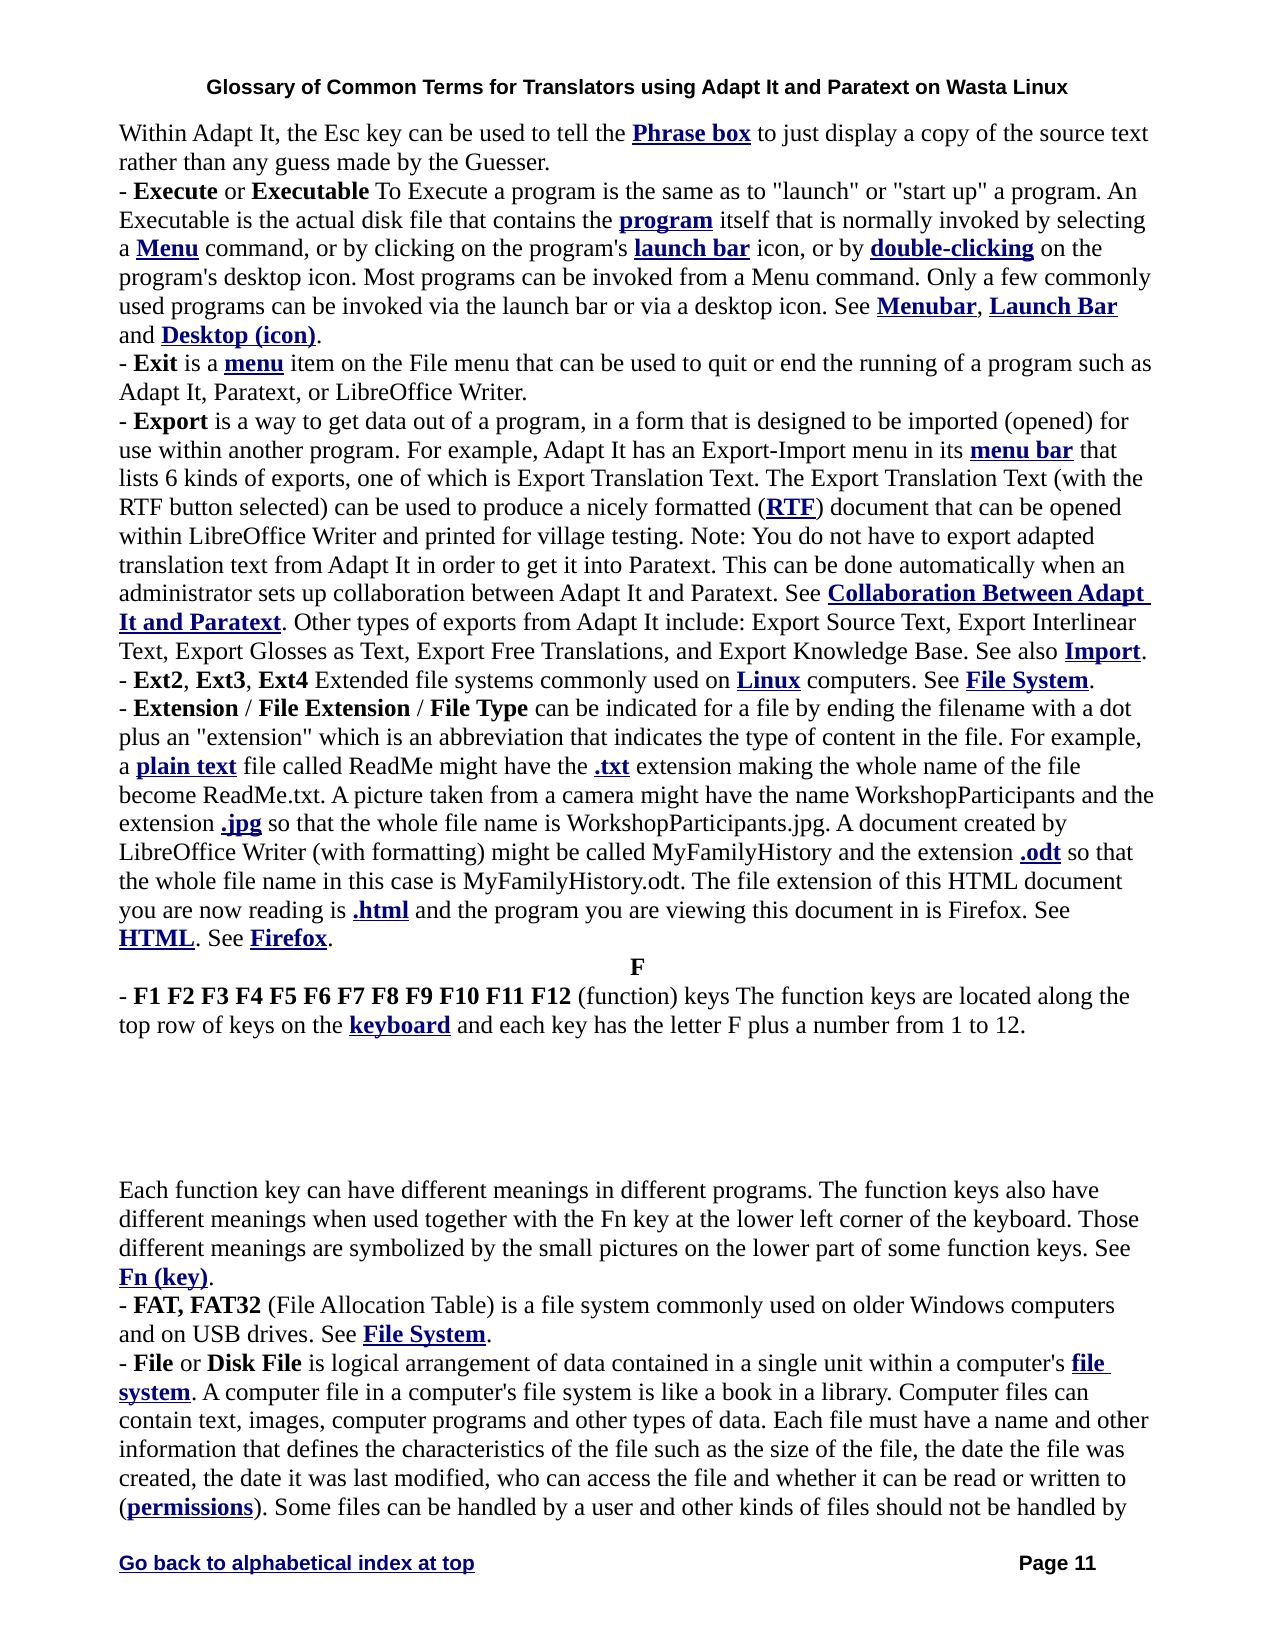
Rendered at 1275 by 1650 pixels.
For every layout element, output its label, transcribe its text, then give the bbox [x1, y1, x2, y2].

text - File or Disk File is logical arrangement of data contained in a single unit within a computer's file system. A computer file in a computer's file system is like a book in a library. Computer files can contain text, images, computer programs and other types of data. Each file must have a name and other information that defines the characteristics of the file such as the size of the file, the date the file was created, the date it was last modified, who can access the file and whether it can be read or written to (permissions). Some files can be handled by a user and other kinds of files should not be handled by [118, 1348, 1156, 1520]
text Within Adapt It, the Esc key can be used to tell the Phrase box to just display a copy of the source text rather than any guess made by the Guesser. [118, 118, 1156, 176]
text F [118, 952, 1156, 981]
text - Export is a way to get data out of a program, in a form that is designed to be imported (opened) for use within another program. For example, Adapt It has an Export-Import menu in its menu bar that lists 6 kinds of exports, one of which is Export Translation Text. The Export Translation Text (with the RTF button selected) can be used to produce a nicely formatted (RTF) document that can be opened within LibreOffice Writer and printed for village testing. Note: You do not have to export adapted translation text from Adapt It in order to get it into Paratext. This can be done automatically when an administrator sets up collaboration between Adapt It and Paratext. See Collaboration Between Adapt It and Paratext. Other types of exports from Adapt It include: Export Source Text, Export Interlinear Text, Export Glosses as Text, Export Free Translations, and Export Knowledge Base. See also Import. [118, 406, 1156, 665]
text Each function key can have different meanings in different programs. The function keys also have different meanings when used together with the Fn key at the lower left corner of the keyboard. Those different meanings are symbolized by the small pictures on the lower part of some function keys. See Fn (key). [118, 1038, 1156, 1290]
text - FAT, FAT32 (File Allocation Table) is a file system commonly used on older Windows computers and on USB drives. See File System. [118, 1290, 1156, 1348]
text - F1 F2 F3 F4 F5 F6 F7 F8 F9 F10 F11 F12 (function) keys The function keys are located along the top row of keys on the keyboard and each key has the letter F plus a number from 1 to 12. [118, 981, 1156, 1038]
text - Exit is a menu item on the File menu that can be used to quit or end the running of a program such as Adapt It, Paratext, or LibreOffice Writer. [118, 348, 1156, 406]
text - Extension / File Extension / File Type can be indicated for a file by ending the filename with a dot plus an "extension" which is an abbreviation that indicates the type of content in the file. For example, a plain text file called ReadMe might have the .txt extension making the whole name of the file become ReadMe.txt. A picture taken from a camera might have the name WorkshopParticipants and the extension .jpg so that the whole file name is WorkshopParticipants.jpg. A document created by LibreOffice Writer (with formatting) might be called MyFamilyHistory and the extension .odt so that the whole file name in this case is MyFamilyHistory.odt. The file extension of this HTML document you are now reading is .html and the program you are viewing this document in is Firefox. See HTML. See Firefox. [118, 693, 1156, 952]
text - Execute or Executable To Execute a program is the same as to "launch" or "start up" a program. An Executable is the actual disk file that contains the program itself that is normally invoked by selecting a Menu command, or by clicking on the program's launch bar icon, or by double-clicking on the program's desktop icon. Most programs can be invoked from a Menu command. Only a few commonly used programs can be invoked via the launch bar or via a desktop icon. See Menubar, Launch Bar and Desktop (icon). [118, 176, 1156, 348]
text - Ext2, Ext3, Ext4 Extended file systems commonly used on Linux computers. See File System. [118, 665, 1156, 693]
